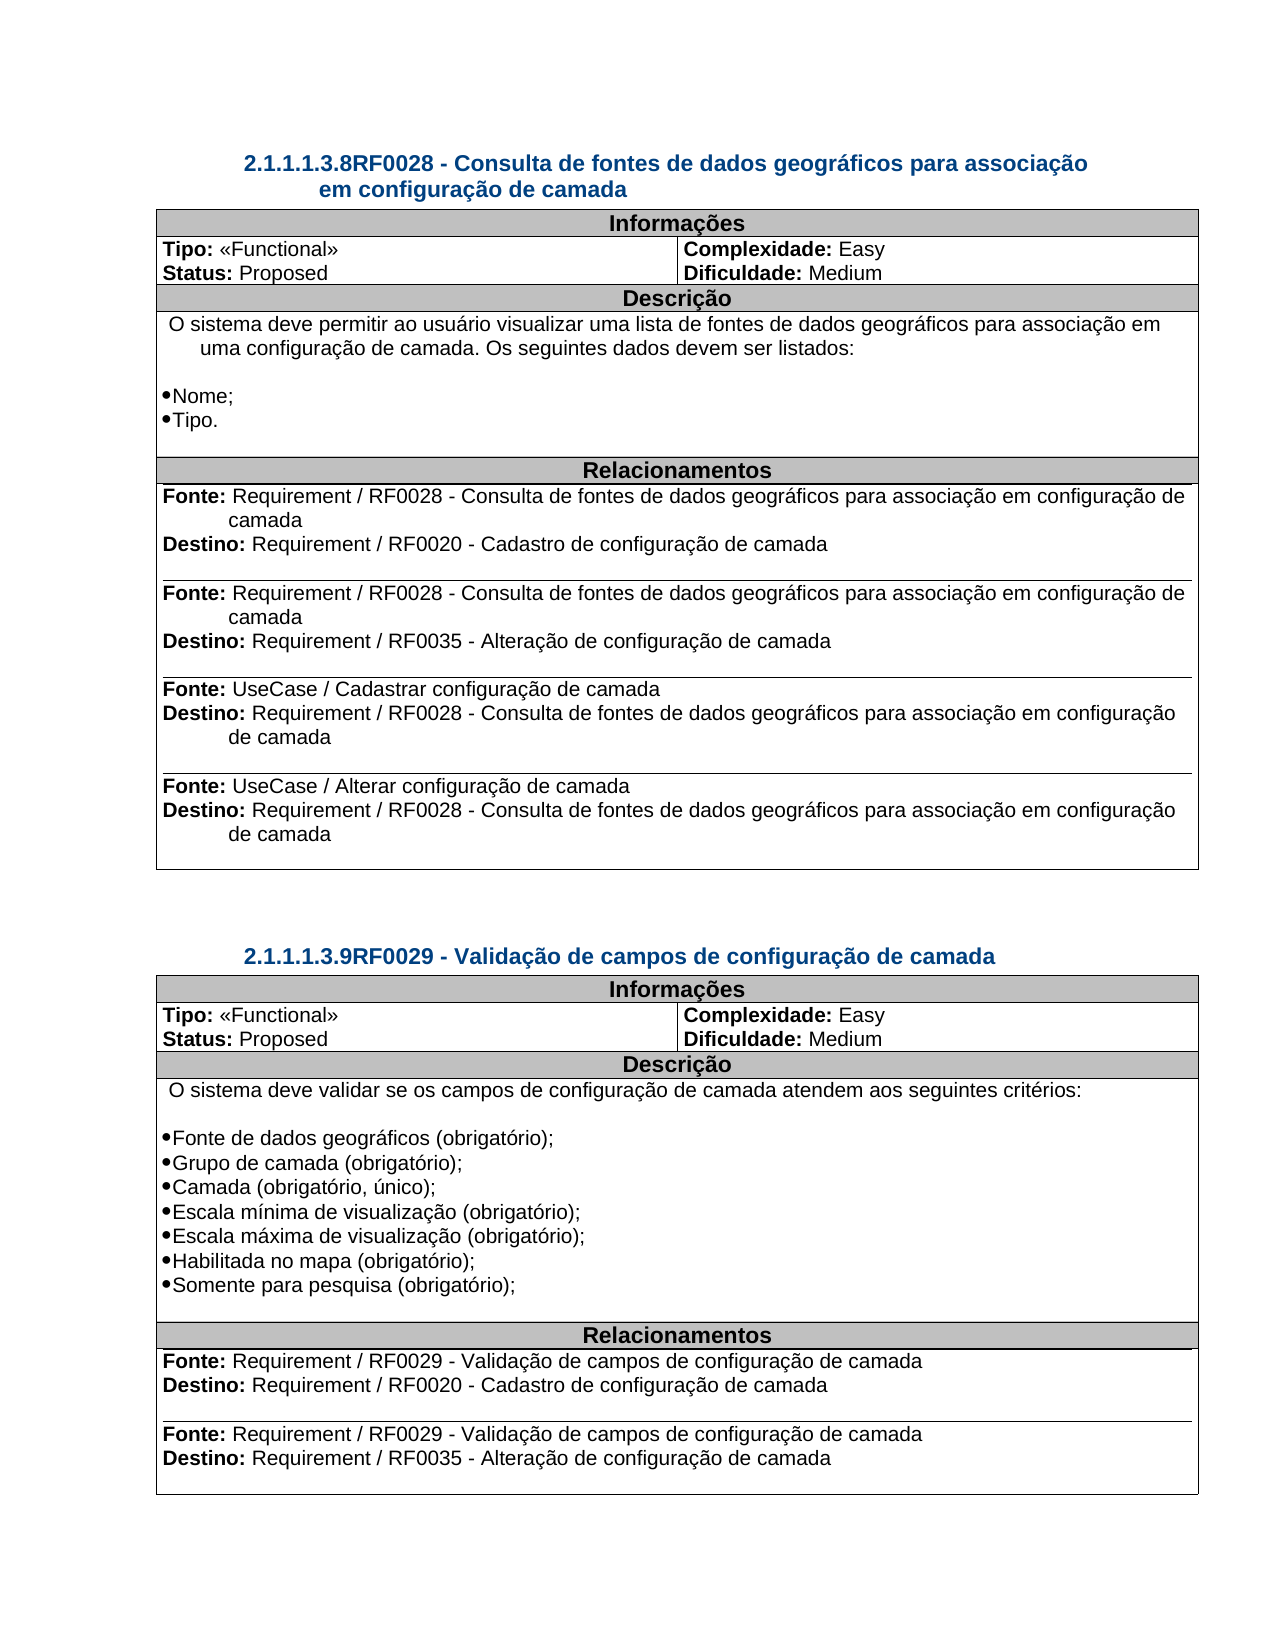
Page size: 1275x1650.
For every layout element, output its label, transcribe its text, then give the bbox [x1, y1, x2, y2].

list RF0028 - Consulta de fontes de dados geográficos para associação em configuração de camada [244, 150, 1125, 203]
table_cell Fonte: UseCase / Cadastrar configuração de camada Destino: Requirement / RF0028 - Consulta de fontes de dados geográficos para associação em configuração de camada [163, 678, 1192, 773]
table_cell Tipo: «Functional» Status: Proposed [157, 1003, 677, 1051]
table_cell [157, 484, 163, 869]
table_cell Complexidade: Easy Dificuldade: Medium [678, 237, 1198, 284]
table_cell Fonte: UseCase / Alterar configuração de camada Destino: Requirement / RF0028 - Consulta de fontes de dados geográficos para associação em configuração de camada [163, 774, 1192, 869]
table_cell Tipo: «Functional» Status: Proposed [157, 237, 677, 284]
list RF0029 - Validação de campos de configuração de camada [244, 943, 1125, 969]
table_cell Complexidade: Easy Dificuldade: Medium [678, 1003, 1198, 1051]
table_cell [1192, 1349, 1198, 1493]
table_header Informações [157, 976, 1198, 1002]
table_cell Fonte: Requirement / RF0028 - Consulta de fontes de dados geográficos para associação em configuração de camada Destino: Requirement / RF0035 - Alteração de configuração de camada [163, 581, 1192, 677]
table_header Fonte: Requirement / RF0029 - Validação de campos de configuração de camada Destino: Requirement / RF0020 - Cadastro de configuração de camada [163, 1350, 1192, 1421]
table_cell Relacionamentos [157, 458, 1198, 483]
table_cell Descrição [157, 285, 1198, 311]
table_cell O sistema deve permitir ao usuário visualizar uma lista de fontes de dados geográficos para associação em uma configuração de camada. Os seguintes dados devem ser listados: Nome; Tipo. [157, 312, 1198, 456]
table_cell O sistema deve validar se os campos de configuração de camada atendem aos seguintes critérios: Fonte de dados geográficos (obrigatório); Grupo de camada (obrigatório); Camada (obrigatório, único); Escala mínima de visualização (obrigatório); Escala máxima de visualização (obrigatório); Habilitada no mapa (obrigatório); Somente para pesquisa (obrigatório); [157, 1079, 1198, 1321]
table_cell Relacionamentos [157, 1323, 1198, 1348]
table_cell Descrição [157, 1052, 1198, 1078]
table_cell Fonte: Requirement / RF0029 - Validação de campos de configuração de camada Destino: Requirement / RF0035 - Alteração de configuração de camada [163, 1422, 1192, 1493]
table_header Fonte: Requirement / RF0028 - Consulta de fontes de dados geográficos para associação em configuração de camada Destino: Requirement / RF0020 - Cadastro de configuração de camada [163, 485, 1192, 580]
table_cell [157, 1349, 163, 1493]
table_header Informações [157, 210, 1198, 236]
table_cell [1192, 484, 1198, 869]
